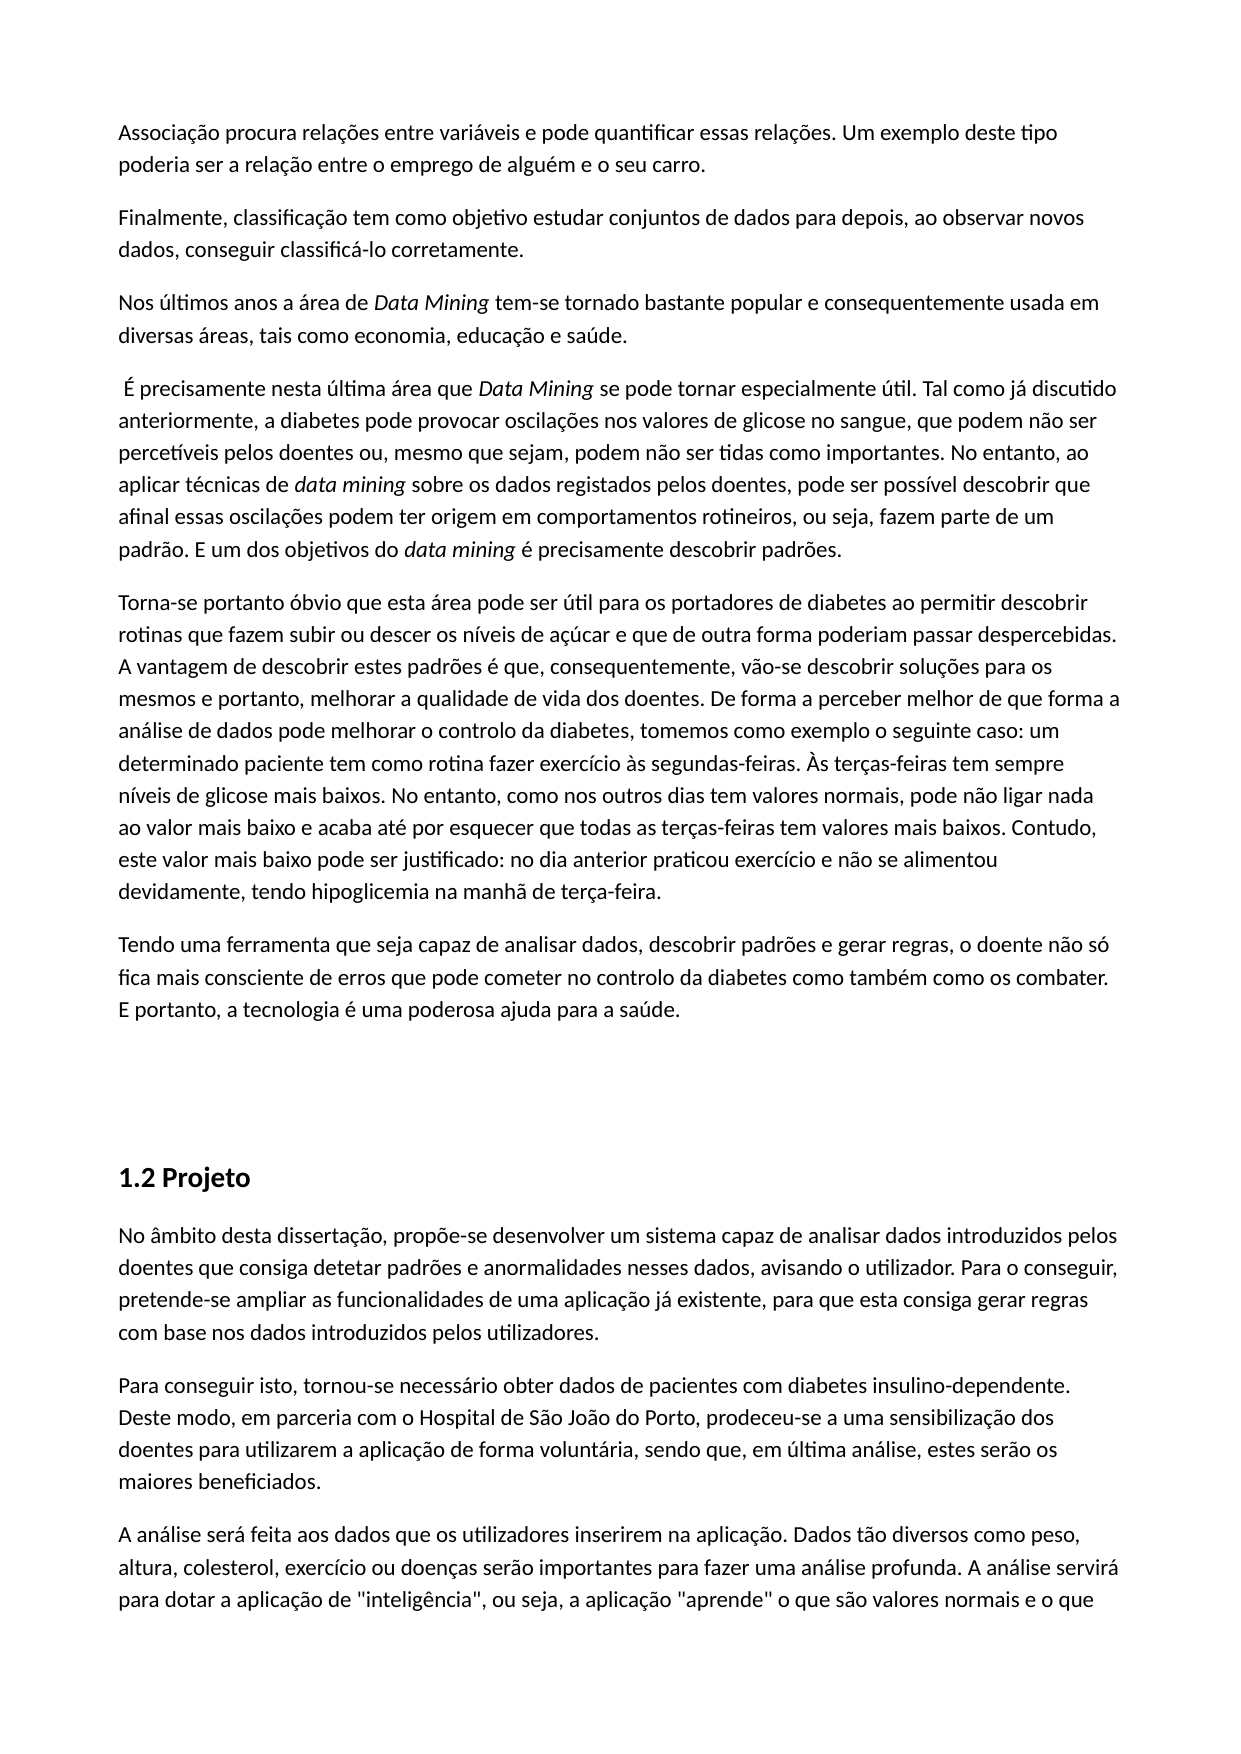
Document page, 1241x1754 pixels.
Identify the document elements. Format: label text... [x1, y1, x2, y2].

text Para conseguir isto, tornou-se necessário obter dados de pacientes com diabetes insulino-dependente. Deste modo, em parceria com o Hospital de São João do Porto, prodeceu-se a uma sensibilização dos doentes para utilizarem a aplicação de forma voluntária, sendo que, em última análise, estes serão os maiores beneficiados. [118, 1371, 1122, 1495]
text 1.2 Projeto [118, 1159, 1122, 1195]
text Torna-se portanto óbvio que esta área pode ser útil para os portadores de diabetes ao permitir descobrir rotinas que fazem subir ou descer os níveis de açúcar e que de outra forma poderiam passar despercebidas. A vantagem de descobrir estes padrões é que, consequentemente, vão-se descobrir soluções para os mesmos e portanto, melhorar a qualidade de vida dos doentes. De forma a perceber melhor de que forma a análise de dados pode melhorar o controlo da diabetes, tomemos como exemplo o seguinte caso: um determinado paciente tem como rotina fazer exercício às segundas-feiras. Às terças-feiras tem sempre níveis de glicose mais baixos. No entanto, como nos outros dias tem valores normais, pode não ligar nada ao valor mais baixo e acaba até por esquecer que todas as terças-feiras tem valores mais baixos. Contudo, este valor mais baixo pode ser justificado: no dia anterior praticou exercício e não se alimentou devidamente, tendo hipoglicemia na manhã de terça-feira. [118, 588, 1122, 905]
text No âmbito desta dissertação, propõe-se desenvolver um sistema capaz de analisar dados introduzidos pelos doentes que consiga detetar padrões e anormalidades nesses dados, avisando o utilizador. Para o conseguir, pretende-se ampliar as funcionalidades de uma aplicação já existente, para que esta consiga gerar regras com base nos dados introduzidos pelos utilizadores. [118, 1221, 1122, 1346]
text Nos últimos anos a área de Data Mining tem-se tornado bastante popular e consequentemente usada em diversas áreas, tais como economia, educação e saúde. [118, 288, 1122, 349]
text Tendo uma ferramenta que seja capaz de analisar dados, descobrir padrões e gerar regras, o doente não só fica mais consciente de erros que pode cometer no controlo da diabetes como também como os combater. E portanto, a tecnologia é uma poderosa ajuda para a saúde. [118, 930, 1122, 1023]
text Associação procura relações entre variáveis e pode quantificar essas relações. Um exemplo deste tipo poderia ser a relação entre o emprego de alguém e o seu carro. [118, 118, 1122, 178]
text Finalmente, classificação tem como objetivo estudar conjuntos de dados para depois, ao observar novos dados, conseguir classificá-lo corretamente. [118, 203, 1122, 263]
text É precisamente nesta última área que Data Mining se pode tornar especialmente útil. Tal como já discutido anteriormente, a diabetes pode provocar oscilações nos valores de glicose no sangue, que podem não ser percetíveis pelos doentes ou, mesmo que sejam, podem não ser tidas como importantes. No entanto, ao aplicar técnicas de data mining sobre os dados registados pelos doentes, pode ser possível descobrir que afinal essas oscilações podem ter origem em comportamentos rotineiros, ou seja, fazem parte de um padrão. E um dos objetivos do data mining é precisamente descobrir padrões. [118, 374, 1122, 563]
text A análise será feita aos dados que os utilizadores inserirem na aplicação. Dados tão diversos como peso, altura, colesterol, exercício ou doenças serão importantes para fazer uma análise profunda. A análise servirá para dotar a aplicação de "inteligência", ou seja, a aplicação "aprende" o que são valores normais e o que [118, 1520, 1122, 1613]
